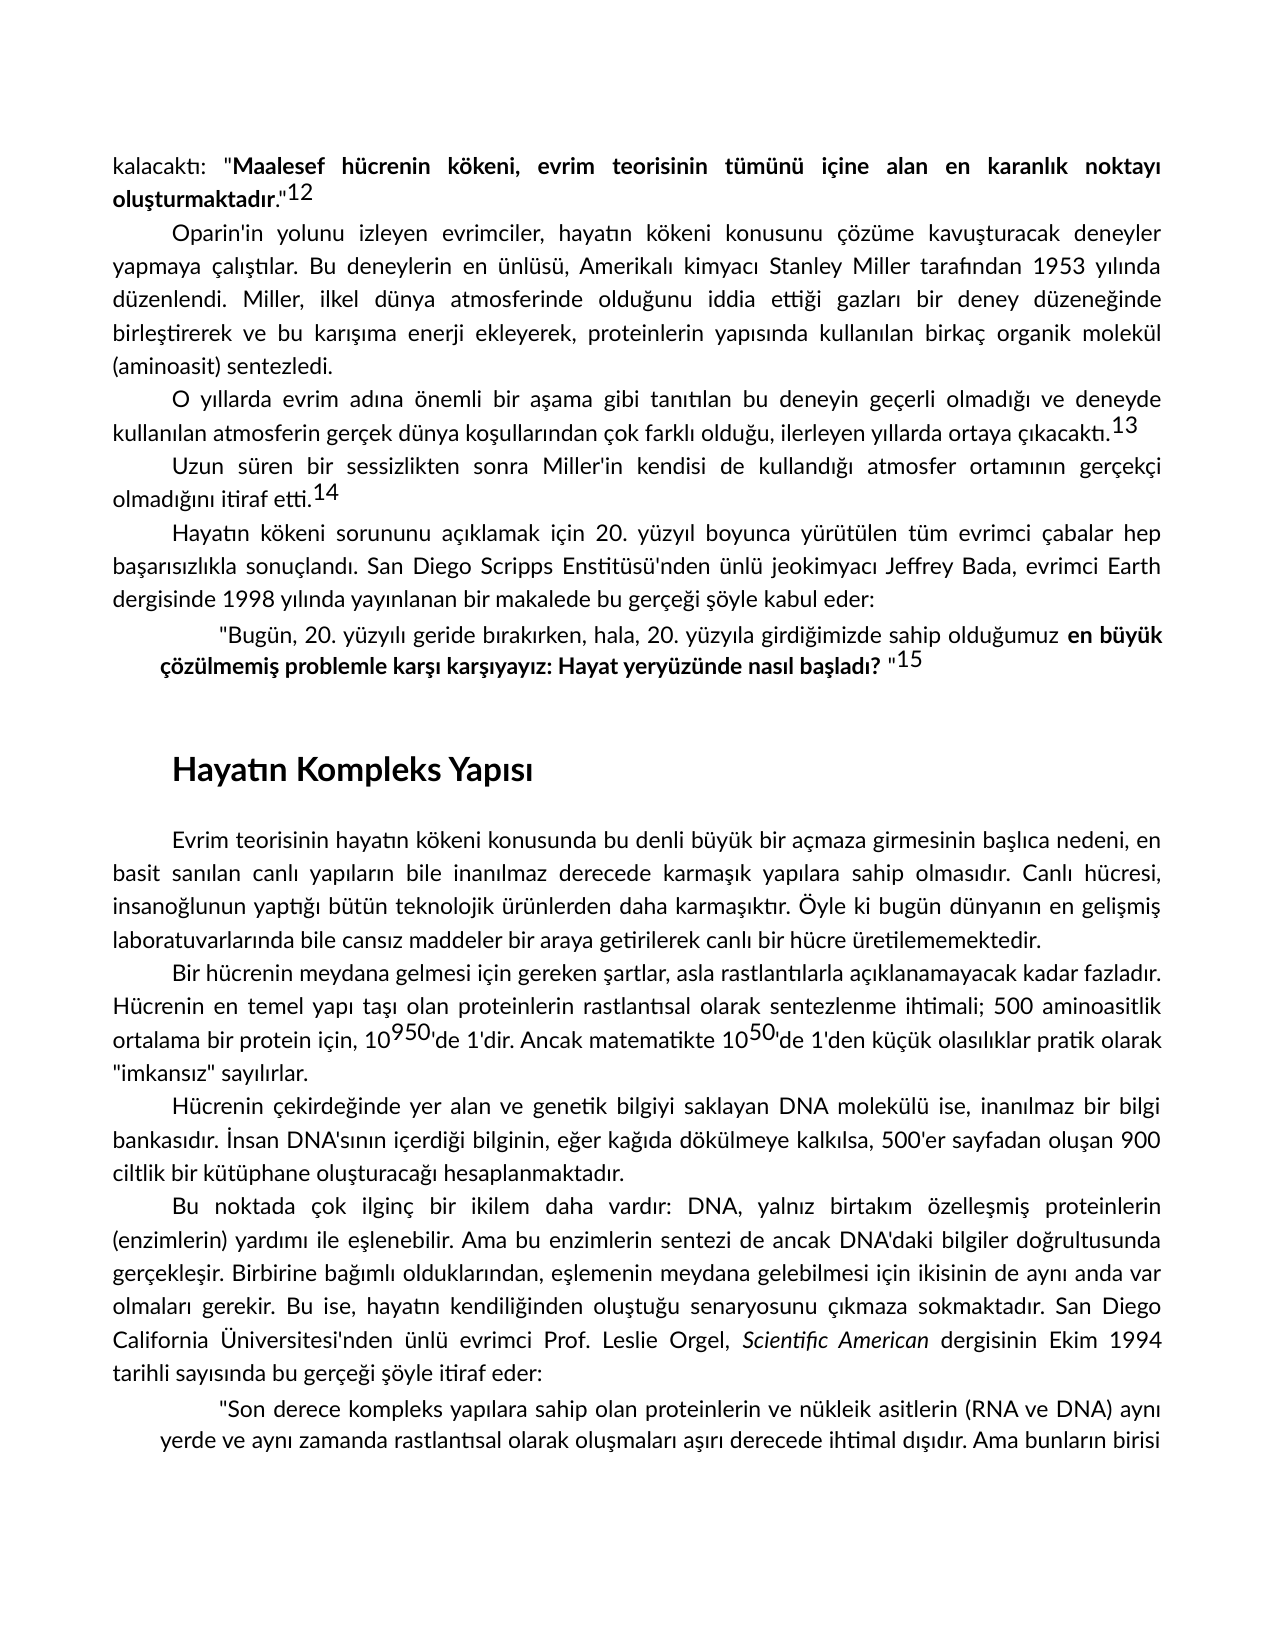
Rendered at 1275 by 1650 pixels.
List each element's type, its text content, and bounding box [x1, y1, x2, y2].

text "Son derece kompleks yapılara sahip olan proteinlerin ve nükleik asitlerin (RNA ve DNA) aynı yerde ve aynı zamanda rastlantısal olarak oluşmaları aşırı derecede ihtimal dışıdır. Ama bunların birisi [160, 1392, 1162, 1455]
text kalacaktı: "Maalesef hücrenin kökeni, evrim teorisinin tümünü içine alan en karanlık noktayı oluşturmaktadır."12 [112, 148, 1162, 214]
text Hücrenin çekirdeğinde yer alan ve genetik bilgiyi saklayan DNA molekülü ise, inanılmaz bir bilgi bankasıdır. İnsan DNA'sının içerdiği bilginin, eğer kağıda dökülmeye kalkılsa, 500'er sayfadan oluşan 900 ciltlik bir kütüphane oluşturacağı hesaplanmaktadır. [112, 1088, 1162, 1188]
text Bir hücrenin meydana gelmesi için gereken şartlar, asla rastlantılarla açıklanamayacak kadar fazladır. Hücrenin en temel yapı taşı olan proteinlerin rastlantısal olarak sentezlenme ihtimali; 500 aminoasitlik ortalama bir protein için, 10950'de 1'dir. Ancak matematikte 1050'de 1'den küçük olasılıklar pratik olarak "imkansız" sayılırlar. [112, 955, 1162, 1088]
text Bu noktada çok ilginç bir ikilem daha vardır: DNA, yalnız birtakım özelleşmiş proteinlerin (enzimlerin) yardımı ile eşlenebilir. Ama bu enzimlerin sentezi de ancak DNA'daki bilgiler doğrultusunda gerçekleşir. Birbirine bağımlı olduklarından, eşlemenin meydana gelebilmesi için ikisinin de aynı anda var olmaları gerekir. Bu ise, hayatın kendiliğinden oluştuğu senaryosunu çıkmaza sokmaktadır. San Diego California Üniversitesi'nden ünlü evrimci Prof. Leslie Orgel, Scientific American dergisinin Ekim 1994 tarihli sayısında bu gerçeği şöyle itiraf eder: [112, 1188, 1162, 1388]
text O yıllarda evrim adına önemli bir aşama gibi tanıtılan bu deneyin geçerli olmadığı ve deneyde kullanılan atmosferin gerçek dünya koşullarından çok farklı olduğu, ilerleyen yıllarda ortaya çıkacaktı.13 [112, 381, 1162, 448]
text Hayatın kökeni sorununu açıklamak için 20. yüzyıl boyunca yürütülen tüm evrimci çabalar hep başarısızlıkla sonuçlandı. San Diego Scripps Enstitüsü'nden ünlü jeokimyacı Jeffrey Bada, evrimci Earth dergisinde 1998 yılında yayınlanan bir makalede bu gerçeği şöyle kabul eder: [112, 514, 1162, 614]
text Evrim teorisinin hayatın kökeni konusunda bu denli büyük bir açmaza girmesinin başlıca nedeni, en basit sanılan canlı yapıların bile inanılmaz derecede karmaşık yapılara sahip olmasıdır. Canlı hücresi, insanoğlunun yaptığı bütün teknolojik ürünlerden daha karmaşıktır. Öyle ki bugün dünyanın en gelişmiş laboratuvarlarında bile cansız maddeler bir araya getirilerek canlı bir hücre üretilememektedir. [112, 821, 1162, 955]
text "Bugün, 20. yüzyılı geride bırakırken, hala, 20. yüzyıla girdiğimizde sahip olduğumuz en büyük çözülmemiş problemle karşı karşıyayız: Hayat yeryüzünde nasıl başladı? "15 [160, 618, 1162, 681]
text Uzun süren bir sessizlikten sonra Miller'in kendisi de kullandığı atmosfer ortamının gerçekçi olmadığını itiraf etti.14 [112, 448, 1162, 514]
text Oparin'in yolunu izleyen evrimciler, hayatın kökeni konusunu çözüme kavuşturacak deneyler yapmaya çalıştılar. Bu deneylerin en ünlüsü, Amerikalı kimyacı Stanley Miller tarafından 1953 yılında düzenlendi. Miller, ilkel dünya atmosferinde olduğunu iddia ettiği gazları bir deney düzeneğinde birleştirerek ve bu karışıma enerji ekleyerek, proteinlerin yapısında kullanılan birkaç organik molekül (aminoasit) sentezledi. [112, 214, 1162, 381]
text Hayatın Kompleks Yapısı [112, 758, 1162, 787]
